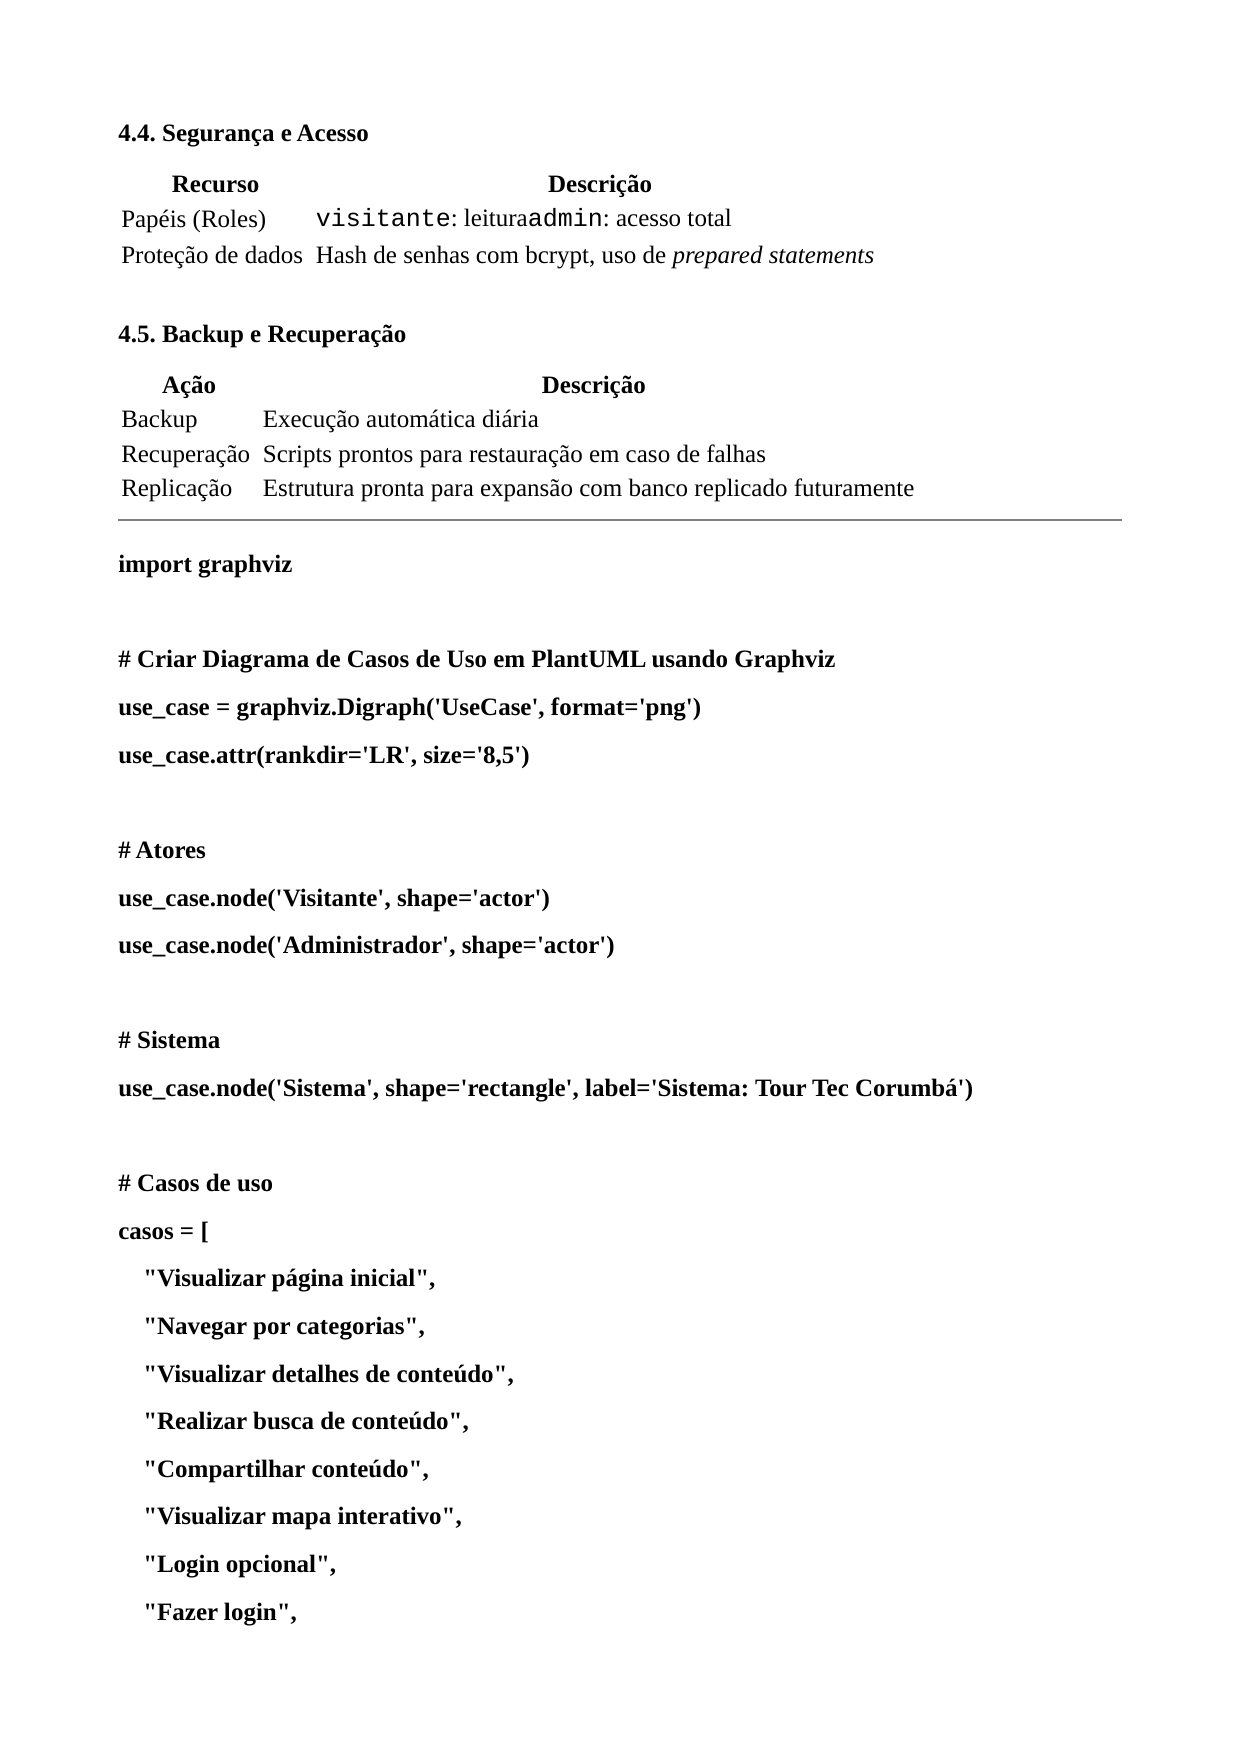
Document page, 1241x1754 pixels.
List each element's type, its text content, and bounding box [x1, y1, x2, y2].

text "Login opcional", [118, 1549, 1122, 1578]
text 4.4. Segurança e Acesso [118, 118, 1122, 147]
table_cell Hash de senhas com bcrypt, uso de prepared statements [313, 237, 887, 272]
table_cell Backup [118, 401, 260, 436]
text 4.5. Backup e Recuperação [118, 319, 1122, 348]
text use_case.node('Sistema', shape='rectangle', label='Sistema: Tour Tec Corumbá') [118, 1073, 1122, 1102]
text "Compartilhar conteúdo", [118, 1454, 1122, 1483]
text use_case.attr(rankdir='LR', size='8,5') [118, 740, 1122, 768]
table_header Descrição [260, 367, 927, 401]
text "Realizar busca de conteúdo", [118, 1406, 1122, 1435]
text "Visualizar mapa interativo", [118, 1501, 1122, 1530]
table_cell Scripts prontos para restauração em caso de falhas [260, 436, 927, 471]
text casos = [ [118, 1216, 1122, 1244]
table_cell Recuperação [118, 436, 260, 471]
text use_case.node('Administrador', shape='actor') [118, 930, 1122, 959]
text "Fazer login", [118, 1597, 1122, 1625]
text "Visualizar página inicial", [118, 1263, 1122, 1292]
text # Criar Diagrama de Casos de Uso em PlantUML usando Graphviz [118, 644, 1122, 673]
table_cell visitante: leituraadmin: acesso total [313, 200, 887, 237]
text "Navegar por categorias", [118, 1311, 1122, 1340]
text # Sistema [118, 1025, 1122, 1054]
table_header Recurso [118, 166, 313, 200]
text # Casos de uso [118, 1168, 1122, 1197]
table_header Ação [118, 367, 260, 401]
text import graphviz [118, 549, 1122, 578]
text use_case = graphviz.Digraph('UseCase', format='png') [118, 692, 1122, 721]
table_header Descrição [313, 166, 887, 200]
table_cell Estrutura pronta para expansão com banco replicado futuramente [260, 471, 927, 505]
table_cell Execução automática diária [260, 401, 927, 436]
table_cell Papéis (Roles) [118, 200, 313, 237]
table_cell Proteção de dados [118, 237, 313, 272]
text "Visualizar detalhes de conteúdo", [118, 1359, 1122, 1387]
text use_case.node('Visitante', shape='actor') [118, 883, 1122, 911]
table_cell Replicação [118, 471, 260, 505]
text # Atores [118, 835, 1122, 864]
